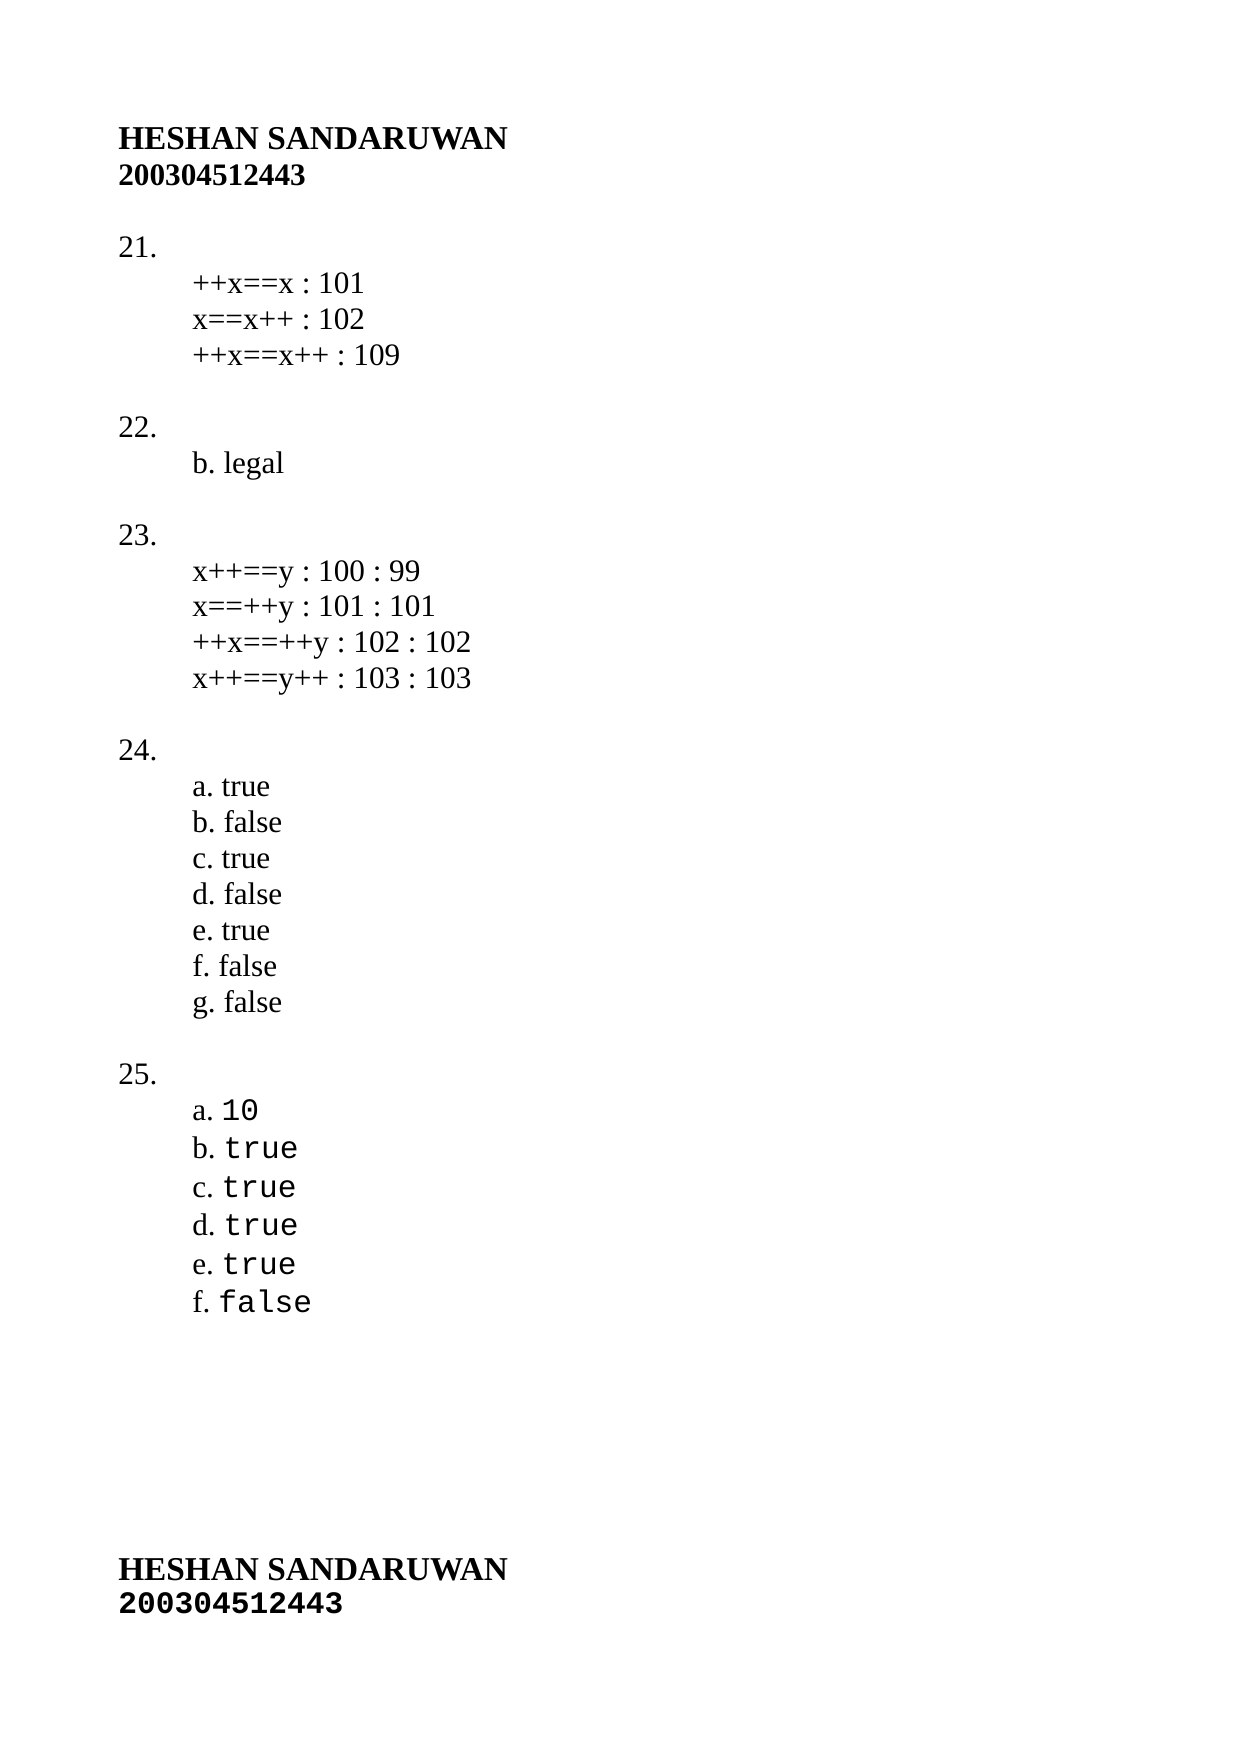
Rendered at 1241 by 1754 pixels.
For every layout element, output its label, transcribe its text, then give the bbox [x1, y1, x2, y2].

text ++x==x++ : 109 [118, 336, 1122, 372]
text d. false [118, 875, 1122, 911]
text a. true [118, 767, 1122, 803]
text 24. [118, 731, 1122, 767]
text b. true [118, 1129, 1122, 1168]
text a. 10 [118, 1091, 1122, 1129]
text 22. [118, 408, 1122, 444]
text x++==y : 100 : 99 [118, 552, 1122, 588]
text 23. [118, 516, 1122, 552]
text f. false [118, 947, 1122, 983]
text 200304512443 [118, 1587, 1122, 1622]
text b. legal [118, 444, 1122, 480]
text c. true [118, 839, 1122, 875]
text e. true [118, 911, 1122, 947]
text 200304512443 [118, 156, 1122, 192]
text b. false [118, 803, 1122, 839]
text HESHAN SANDARUWAN [118, 118, 1122, 156]
text g. false [118, 983, 1122, 1019]
text f. false [118, 1283, 1122, 1322]
text 25. [118, 1055, 1122, 1091]
text x++==y++ : 103 : 103 [118, 659, 1122, 696]
text e. true [118, 1245, 1122, 1283]
text HESHAN SANDARUWAN [118, 1549, 1122, 1587]
text d. true [118, 1206, 1122, 1245]
text c. true [118, 1168, 1122, 1206]
text x==++y : 101 : 101 [118, 588, 1122, 624]
text x==x++ : 102 [118, 300, 1122, 336]
text ++x==x : 101 [118, 264, 1122, 300]
text ++x==++y : 102 : 102 [118, 624, 1122, 659]
text 21. [118, 228, 1122, 264]
